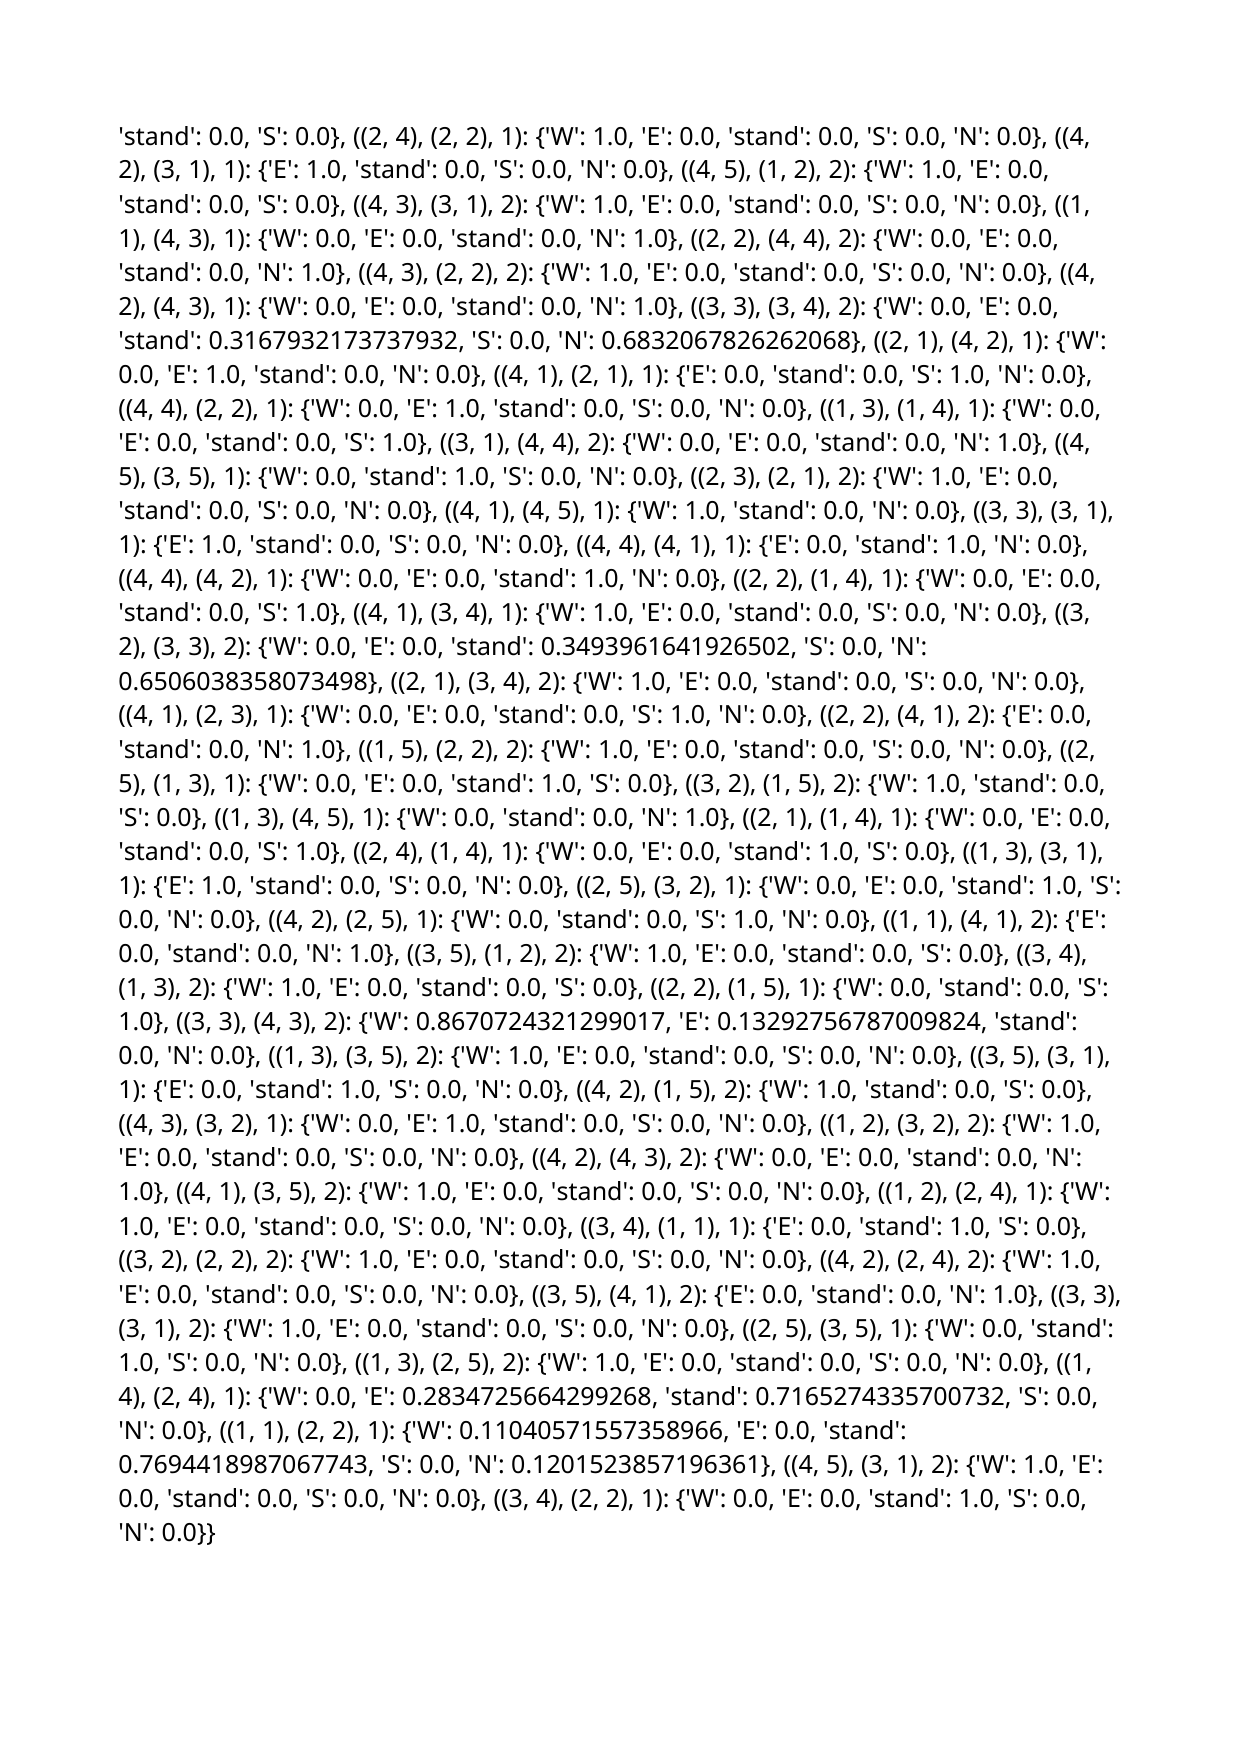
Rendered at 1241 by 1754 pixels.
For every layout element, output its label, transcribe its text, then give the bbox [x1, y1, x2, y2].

text 'stand': 0.0, 'S': 0.0}, ((2, 4), (2, 2), 1): {'W': 1.0, 'E': 0.0, 'stand': 0.0, 'S': 0.0, 'N': 0.0}, ((4, 2), (3, 1), 1): {'E': 1.0, 'stand': 0.0, 'S': 0.0, 'N': 0.0}, ((4, 5), (1, 2), 2): {'W': 1.0, 'E': 0.0, 'stand': 0.0, 'S': 0.0}, ((4, 3), (3, 1), 2): {'W': 1.0, 'E': 0.0, 'stand': 0.0, 'S': 0.0, 'N': 0.0}, ((1, 1), (4, 3), 1): {'W': 0.0, 'E': 0.0, 'stand': 0.0, 'N': 1.0}, ((2, 2), (4, 4), 2): {'W': 0.0, 'E': 0.0, 'stand': 0.0, 'N': 1.0}, ((4, 3), (2, 2), 2): {'W': 1.0, 'E': 0.0, 'stand': 0.0, 'S': 0.0, 'N': 0.0}, ((4, 2), (4, 3), 1): {'W': 0.0, 'E': 0.0, 'stand': 0.0, 'N': 1.0}, ((3, 3), (3, 4), 2): {'W': 0.0, 'E': 0.0, 'stand': 0.3167932173737932, 'S': 0.0, 'N': 0.6832067826262068}, ((2, 1), (4, 2), 1): {'W': 0.0, 'E': 1.0, 'stand': 0.0, 'N': 0.0}, ((4, 1), (2, 1), 1): {'E': 0.0, 'stand': 0.0, 'S': 1.0, 'N': 0.0}, ((4, 4), (2, 2), 1): {'W': 0.0, 'E': 1.0, 'stand': 0.0, 'S': 0.0, 'N': 0.0}, ((1, 3), (1, 4), 1): {'W': 0.0, 'E': 0.0, 'stand': 0.0, 'S': 1.0}, ((3, 1), (4, 4), 2): {'W': 0.0, 'E': 0.0, 'stand': 0.0, 'N': 1.0}, ((4, 5), (3, 5), 1): {'W': 0.0, 'stand': 1.0, 'S': 0.0, 'N': 0.0}, ((2, 3), (2, 1), 2): {'W': 1.0, 'E': 0.0, 'stand': 0.0, 'S': 0.0, 'N': 0.0}, ((4, 1), (4, 5), 1): {'W': 1.0, 'stand': 0.0, 'N': 0.0}, ((3, 3), (3, 1), 1): {'E': 1.0, 'stand': 0.0, 'S': 0.0, 'N': 0.0}, ((4, 4), (4, 1), 1): {'E': 0.0, 'stand': 1.0, 'N': 0.0}, ((4, 4), (4, 2), 1): {'W': 0.0, 'E': 0.0, 'stand': 1.0, 'N': 0.0}, ((2, 2), (1, 4), 1): {'W': 0.0, 'E': 0.0, 'stand': 0.0, 'S': 1.0}, ((4, 1), (3, 4), 1): {'W': 1.0, 'E': 0.0, 'stand': 0.0, 'S': 0.0, 'N': 0.0}, ((3, 2), (3, 3), 2): {'W': 0.0, 'E': 0.0, 'stand': 0.3493961641926502, 'S': 0.0, 'N': 0.6506038358073498}, ((2, 1), (3, 4), 2): {'W': 1.0, 'E': 0.0, 'stand': 0.0, 'S': 0.0, 'N': 0.0}, ((4, 1), (2, 3), 1): {'W': 0.0, 'E': 0.0, 'stand': 0.0, 'S': 1.0, 'N': 0.0}, ((2, 2), (4, 1), 2): {'E': 0.0, 'stand': 0.0, 'N': 1.0}, ((1, 5), (2, 2), 2): {'W': 1.0, 'E': 0.0, 'stand': 0.0, 'S': 0.0, 'N': 0.0}, ((2, 5), (1, 3), 1): {'W': 0.0, 'E': 0.0, 'stand': 1.0, 'S': 0.0}, ((3, 2), (1, 5), 2): {'W': 1.0, 'stand': 0.0, 'S': 0.0}, ((1, 3), (4, 5), 1): {'W': 0.0, 'stand': 0.0, 'N': 1.0}, ((2, 1), (1, 4), 1): {'W': 0.0, 'E': 0.0, 'stand': 0.0, 'S': 1.0}, ((2, 4), (1, 4), 1): {'W': 0.0, 'E': 0.0, 'stand': 1.0, 'S': 0.0}, ((1, 3), (3, 1), 1): {'E': 1.0, 'stand': 0.0, 'S': 0.0, 'N': 0.0}, ((2, 5), (3, 2), 1): {'W': 0.0, 'E': 0.0, 'stand': 1.0, 'S': 0.0, 'N': 0.0}, ((4, 2), (2, 5), 1): {'W': 0.0, 'stand': 0.0, 'S': 1.0, 'N': 0.0}, ((1, 1), (4, 1), 2): {'E': 0.0, 'stand': 0.0, 'N': 1.0}, ((3, 5), (1, 2), 2): {'W': 1.0, 'E': 0.0, 'stand': 0.0, 'S': 0.0}, ((3, 4), (1, 3), 2): {'W': 1.0, 'E': 0.0, 'stand': 0.0, 'S': 0.0}, ((2, 2), (1, 5), 1): {'W': 0.0, 'stand': 0.0, 'S': 1.0}, ((3, 3), (4, 3), 2): {'W': 0.8670724321299017, 'E': 0.13292756787009824, 'stand': 0.0, 'N': 0.0}, ((1, 3), (3, 5), 2): {'W': 1.0, 'E': 0.0, 'stand': 0.0, 'S': 0.0, 'N': 0.0}, ((3, 5), (3, 1), 1): {'E': 0.0, 'stand': 1.0, 'S': 0.0, 'N': 0.0}, ((4, 2), (1, 5), 2): {'W': 1.0, 'stand': 0.0, 'S': 0.0}, ((4, 3), (3, 2), 1): {'W': 0.0, 'E': 1.0, 'stand': 0.0, 'S': 0.0, 'N': 0.0}, ((1, 2), (3, 2), 2): {'W': 1.0, 'E': 0.0, 'stand': 0.0, 'S': 0.0, 'N': 0.0}, ((4, 2), (4, 3), 2): {'W': 0.0, 'E': 0.0, 'stand': 0.0, 'N': 1.0}, ((4, 1), (3, 5), 2): {'W': 1.0, 'E': 0.0, 'stand': 0.0, 'S': 0.0, 'N': 0.0}, ((1, 2), (2, 4), 1): {'W': 1.0, 'E': 0.0, 'stand': 0.0, 'S': 0.0, 'N': 0.0}, ((3, 4), (1, 1), 1): {'E': 0.0, 'stand': 1.0, 'S': 0.0}, ((3, 2), (2, 2), 2): {'W': 1.0, 'E': 0.0, 'stand': 0.0, 'S': 0.0, 'N': 0.0}, ((4, 2), (2, 4), 2): {'W': 1.0, 'E': 0.0, 'stand': 0.0, 'S': 0.0, 'N': 0.0}, ((3, 5), (4, 1), 2): {'E': 0.0, 'stand': 0.0, 'N': 1.0}, ((3, 3), (3, 1), 2): {'W': 1.0, 'E': 0.0, 'stand': 0.0, 'S': 0.0, 'N': 0.0}, ((2, 5), (3, 5), 1): {'W': 0.0, 'stand': 1.0, 'S': 0.0, 'N': 0.0}, ((1, 3), (2, 5), 2): {'W': 1.0, 'E': 0.0, 'stand': 0.0, 'S': 0.0, 'N': 0.0}, ((1, 4), (2, 4), 1): {'W': 0.0, 'E': 0.2834725664299268, 'stand': 0.7165274335700732, 'S': 0.0, 'N': 0.0}, ((1, 1), (2, 2), 1): {'W': 0.11040571557358966, 'E': 0.0, 'stand': 0.7694418987067743, 'S': 0.0, 'N': 0.1201523857196361}, ((4, 5), (3, 1), 2): {'W': 1.0, 'E': 0.0, 'stand': 0.0, 'S': 0.0, 'N': 0.0}, ((3, 4), (2, 2), 1): {'W': 0.0, 'E': 0.0, 'stand': 1.0, 'S': 0.0, 'N': 0.0}} [118, 118, 1122, 1549]
